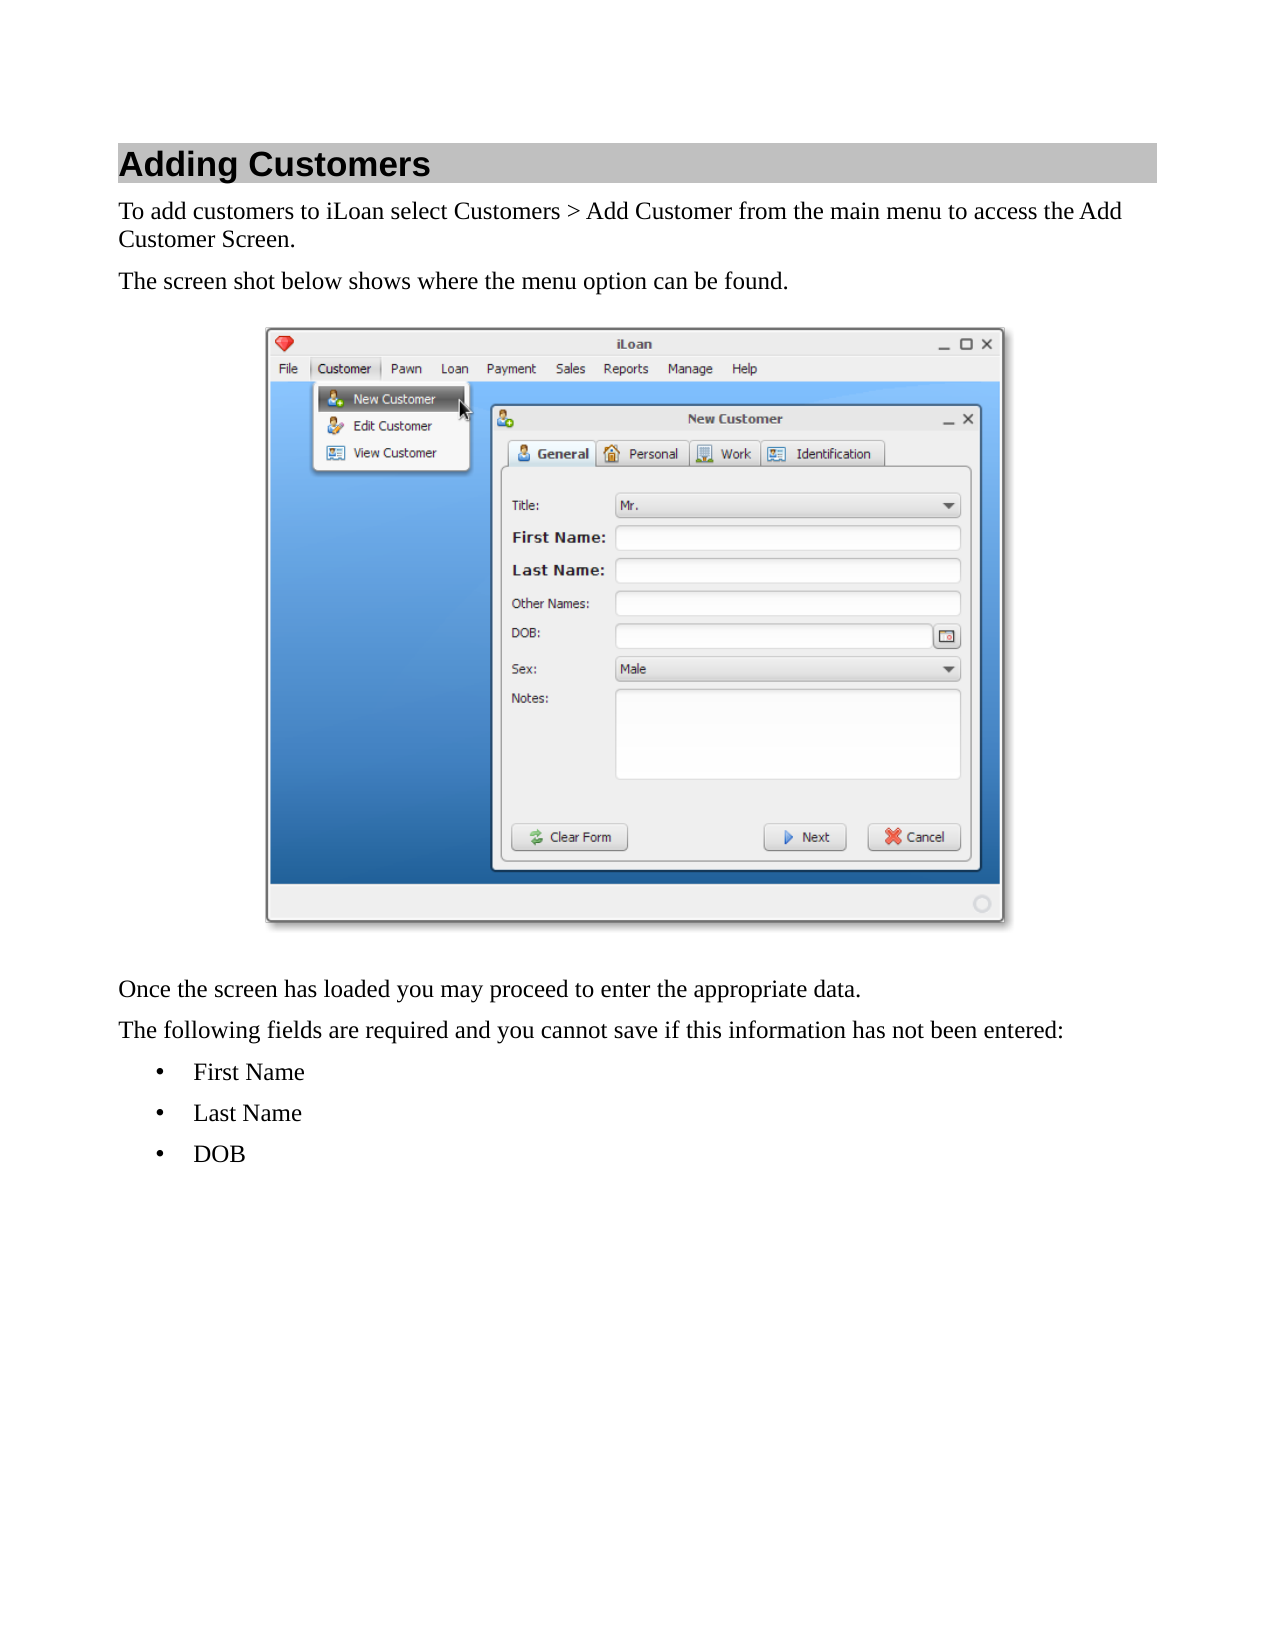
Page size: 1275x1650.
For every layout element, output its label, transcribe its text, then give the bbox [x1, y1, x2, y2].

text Once the screen has loaded you may proceed to enter the appropriate data. [118, 974, 1157, 1003]
text The following fields are required and you cannot save if this information has not been entered: [118, 1015, 1157, 1044]
text The screen shot below shows where the menu option can be found. [118, 266, 1157, 294]
list Last Name [156, 1098, 1157, 1127]
list First Name [156, 1057, 1157, 1085]
text To add customers to iLoan select Customers > Add Customer from the main menu to access the Add Customer Screen. [118, 196, 1157, 253]
subtitle Adding Customers [118, 143, 1157, 183]
picture [260, 322, 1015, 933]
list DOB [156, 1139, 1157, 1168]
